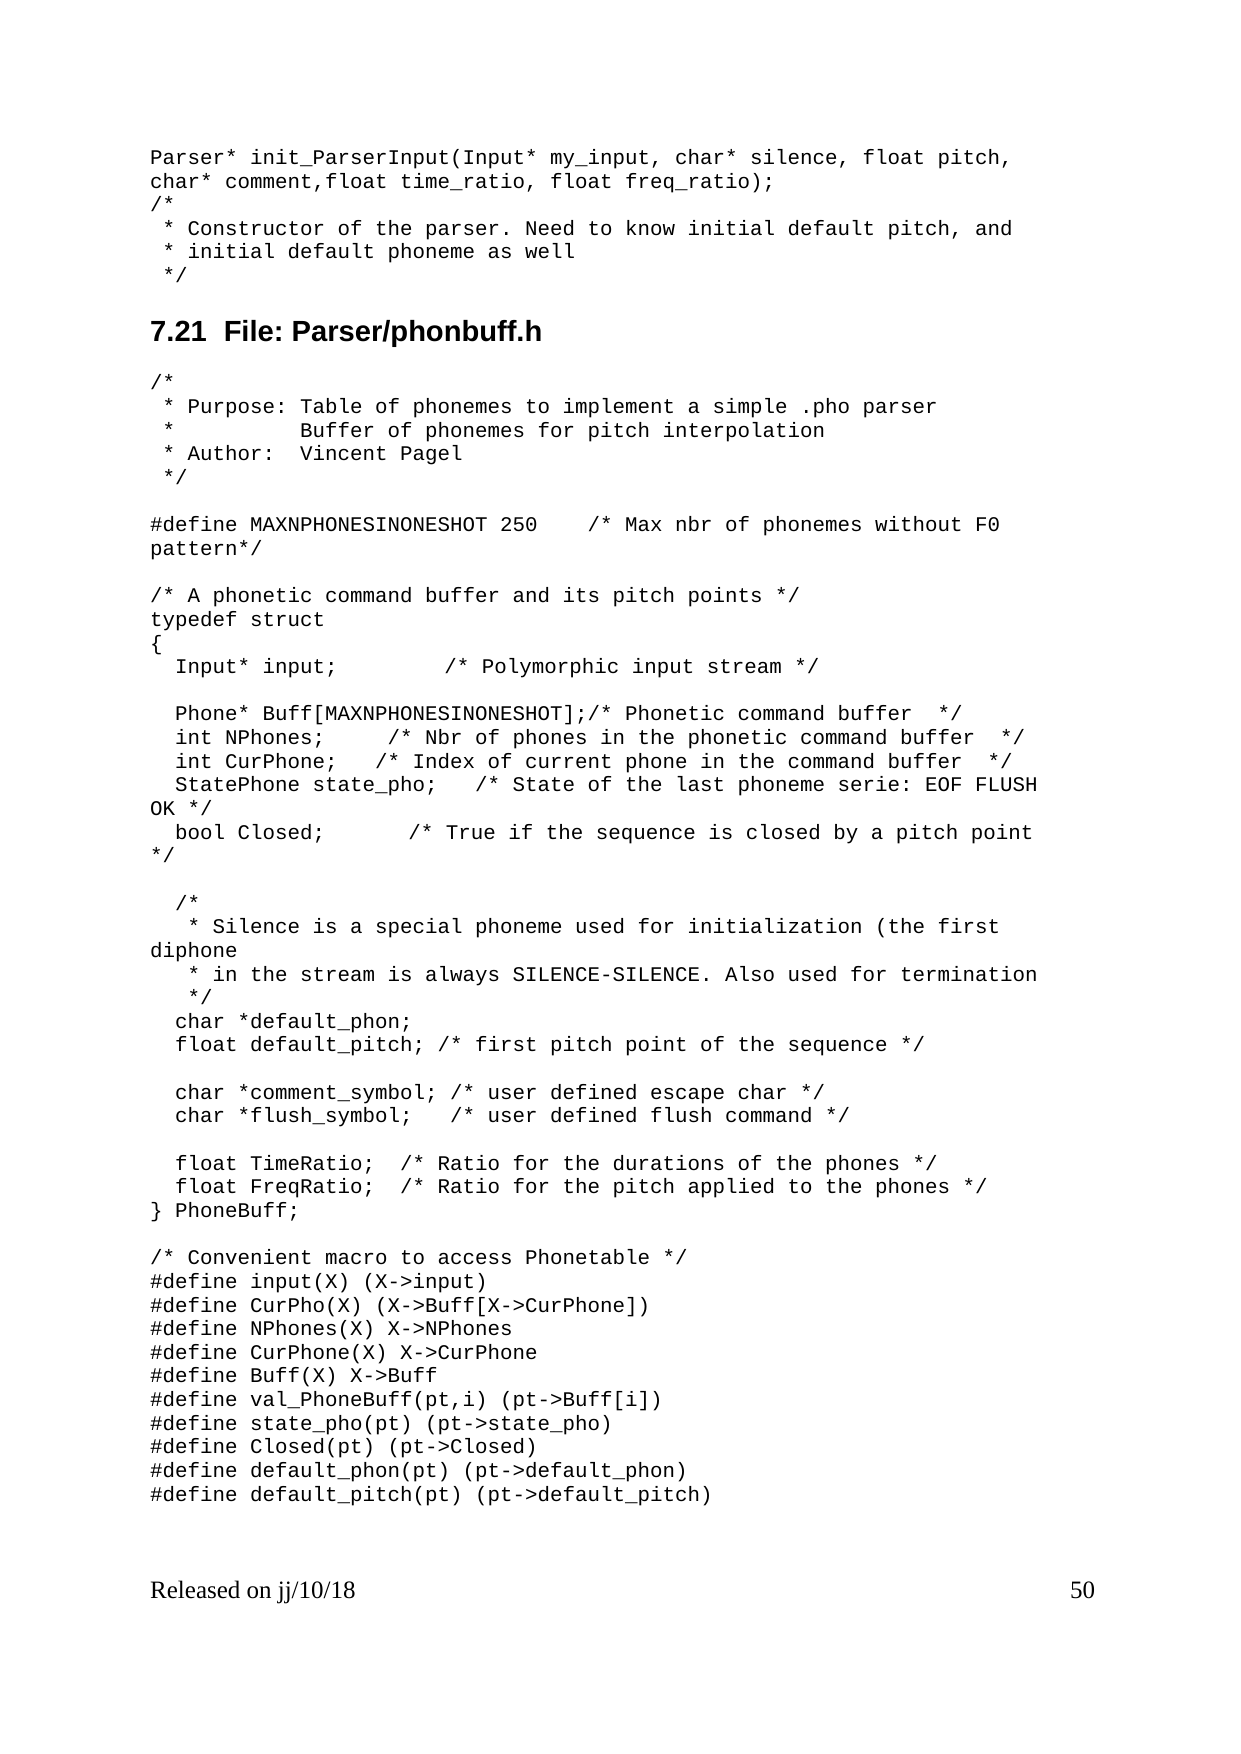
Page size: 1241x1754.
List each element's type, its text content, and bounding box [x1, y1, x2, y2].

text /* [150, 194, 1056, 218]
text #define Closed(pt) (pt->Closed) [150, 1436, 1056, 1460]
text Input* input; /* Polymorphic input stream */ [150, 656, 1056, 680]
text * Silence is a special phoneme used for initialization (the first diphone [150, 916, 1056, 963]
text bool Closed; /* True if the sequence is closed by a pitch point */ [150, 822, 1056, 869]
text */ [150, 265, 1056, 289]
text * Buffer of phonemes for pitch interpolation [150, 420, 1056, 443]
text * Constructor of the parser. Need to know initial default pitch, and [150, 218, 1056, 242]
subtitle File: Parser/phonbuff.h [150, 314, 1056, 347]
text /* Convenient macro to access Phonetable */ [150, 1247, 1056, 1271]
text char *default_phon; [150, 1011, 1056, 1034]
text float default_pitch; /* first pitch point of the sequence */ [150, 1034, 1056, 1058]
text char *comment_symbol; /* user defined escape char */ [150, 1082, 1056, 1105]
text #define NPhones(X) X->NPhones [150, 1318, 1056, 1342]
text float FreqRatio; /* Ratio for the pitch applied to the phones */ [150, 1176, 1056, 1200]
text #define default_phon(pt) (pt->default_phon) [150, 1460, 1056, 1484]
text StatePhone state_pho; /* State of the last phoneme serie: EOF FLUSH OK */ [150, 774, 1056, 822]
text * initial default phoneme as well [150, 242, 1056, 265]
text typedef struct [150, 609, 1056, 632]
text float TimeRatio; /* Ratio for the durations of the phones */ [150, 1153, 1056, 1176]
text #define state_pho(pt) (pt->state_pho) [150, 1413, 1056, 1436]
text Phone* Buff[MAXNPHONESINONESHOT];/* Phonetic command buffer */ [150, 703, 1056, 727]
text int NPhones; /* Nbr of phones in the phonetic command buffer */ [150, 727, 1056, 751]
text int CurPhone; /* Index of current phone in the command buffer */ [150, 751, 1056, 774]
text #define CurPho(X) (X->Buff[X->CurPhone]) [150, 1294, 1056, 1318]
text * Purpose: Table of phonemes to implement a simple .pho parser [150, 396, 1056, 420]
text */ [150, 987, 1056, 1011]
text #define default_pitch(pt) (pt->default_pitch) [150, 1484, 1056, 1507]
text } PhoneBuff; [150, 1200, 1056, 1224]
text * Author: Vincent Pagel [150, 443, 1056, 467]
text #define MAXNPHONESINONESHOT 250 /* Max nbr of phonemes without F0 pattern*/ [150, 514, 1056, 562]
text char *flush_symbol; /* user defined flush command */ [150, 1105, 1056, 1129]
text */ [150, 467, 1056, 491]
text { [150, 632, 1056, 656]
text * in the stream is always SILENCE-SILENCE. Also used for termination [150, 963, 1056, 987]
text #define Buff(X) X->Buff [150, 1366, 1056, 1389]
text #define val_PhoneBuff(pt,i) (pt->Buff[i]) [150, 1389, 1056, 1413]
text /* [150, 372, 1056, 396]
text /* [150, 893, 1056, 916]
text #define input(X) (X->input) [150, 1271, 1056, 1294]
text /* A phonetic command buffer and its pitch points */ [150, 585, 1056, 609]
text Parser* init_ParserInput(Input* my_input, char* silence, float pitch, char* comment,float time_ratio, float freq_ratio); [150, 147, 1056, 194]
text #define CurPhone(X) X->CurPhone [150, 1342, 1056, 1366]
